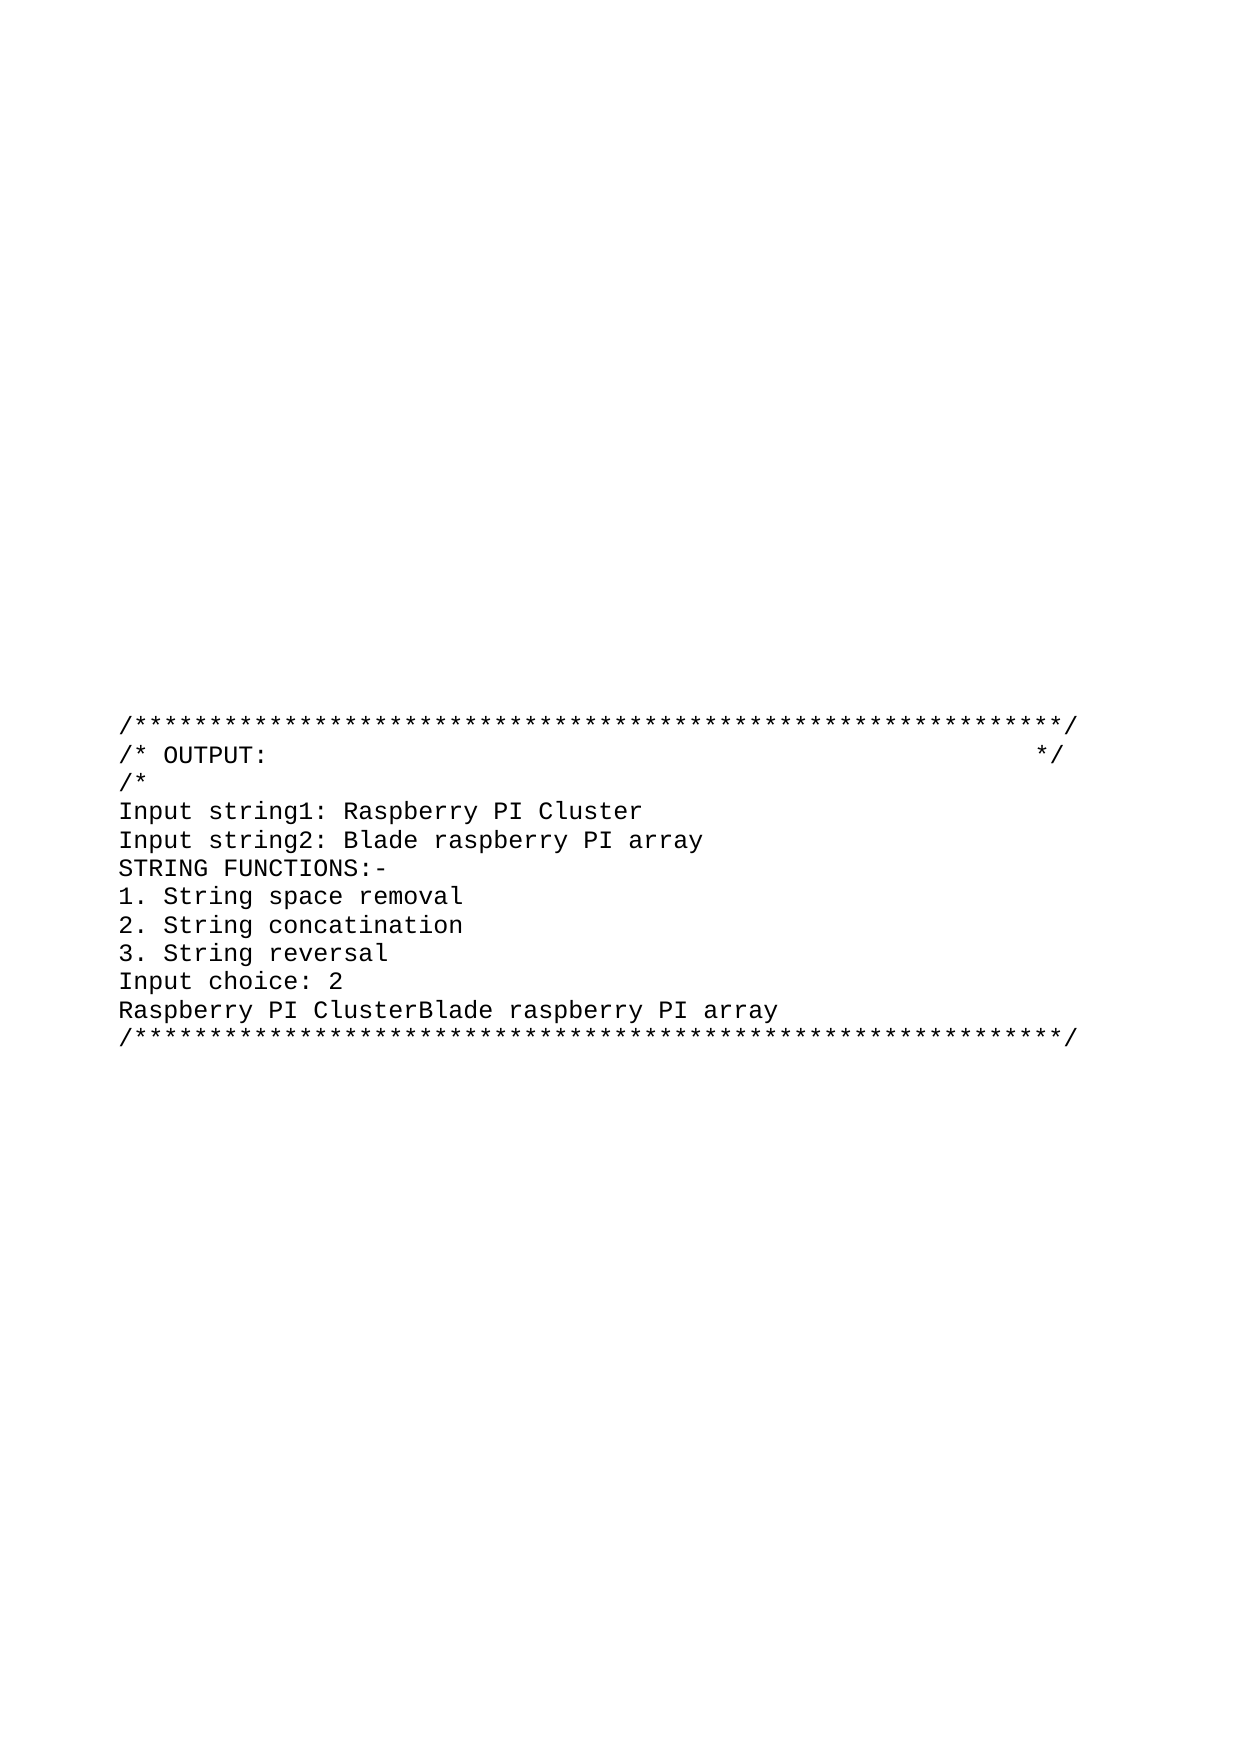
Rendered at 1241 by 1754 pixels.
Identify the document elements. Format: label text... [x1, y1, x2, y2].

text 1. String space removal [118, 884, 1122, 912]
text Raspberry PI ClusterBlade raspberry PI array [118, 997, 1122, 1026]
text 2. String concatination [118, 912, 1122, 941]
text STRING FUNCTIONS:- [118, 856, 1122, 884]
text /**************************************************************/ [118, 1026, 1122, 1054]
text Input string1: Raspberry PI Cluster [118, 799, 1122, 827]
text Input choice: 2 [118, 969, 1122, 997]
text /**************************************************************/ [118, 714, 1122, 742]
text /* [118, 771, 1122, 799]
text 3. String reversal [118, 941, 1122, 969]
text Input string2: Blade raspberry PI array [118, 827, 1122, 856]
text /* OUTPUT: */ [118, 742, 1122, 771]
